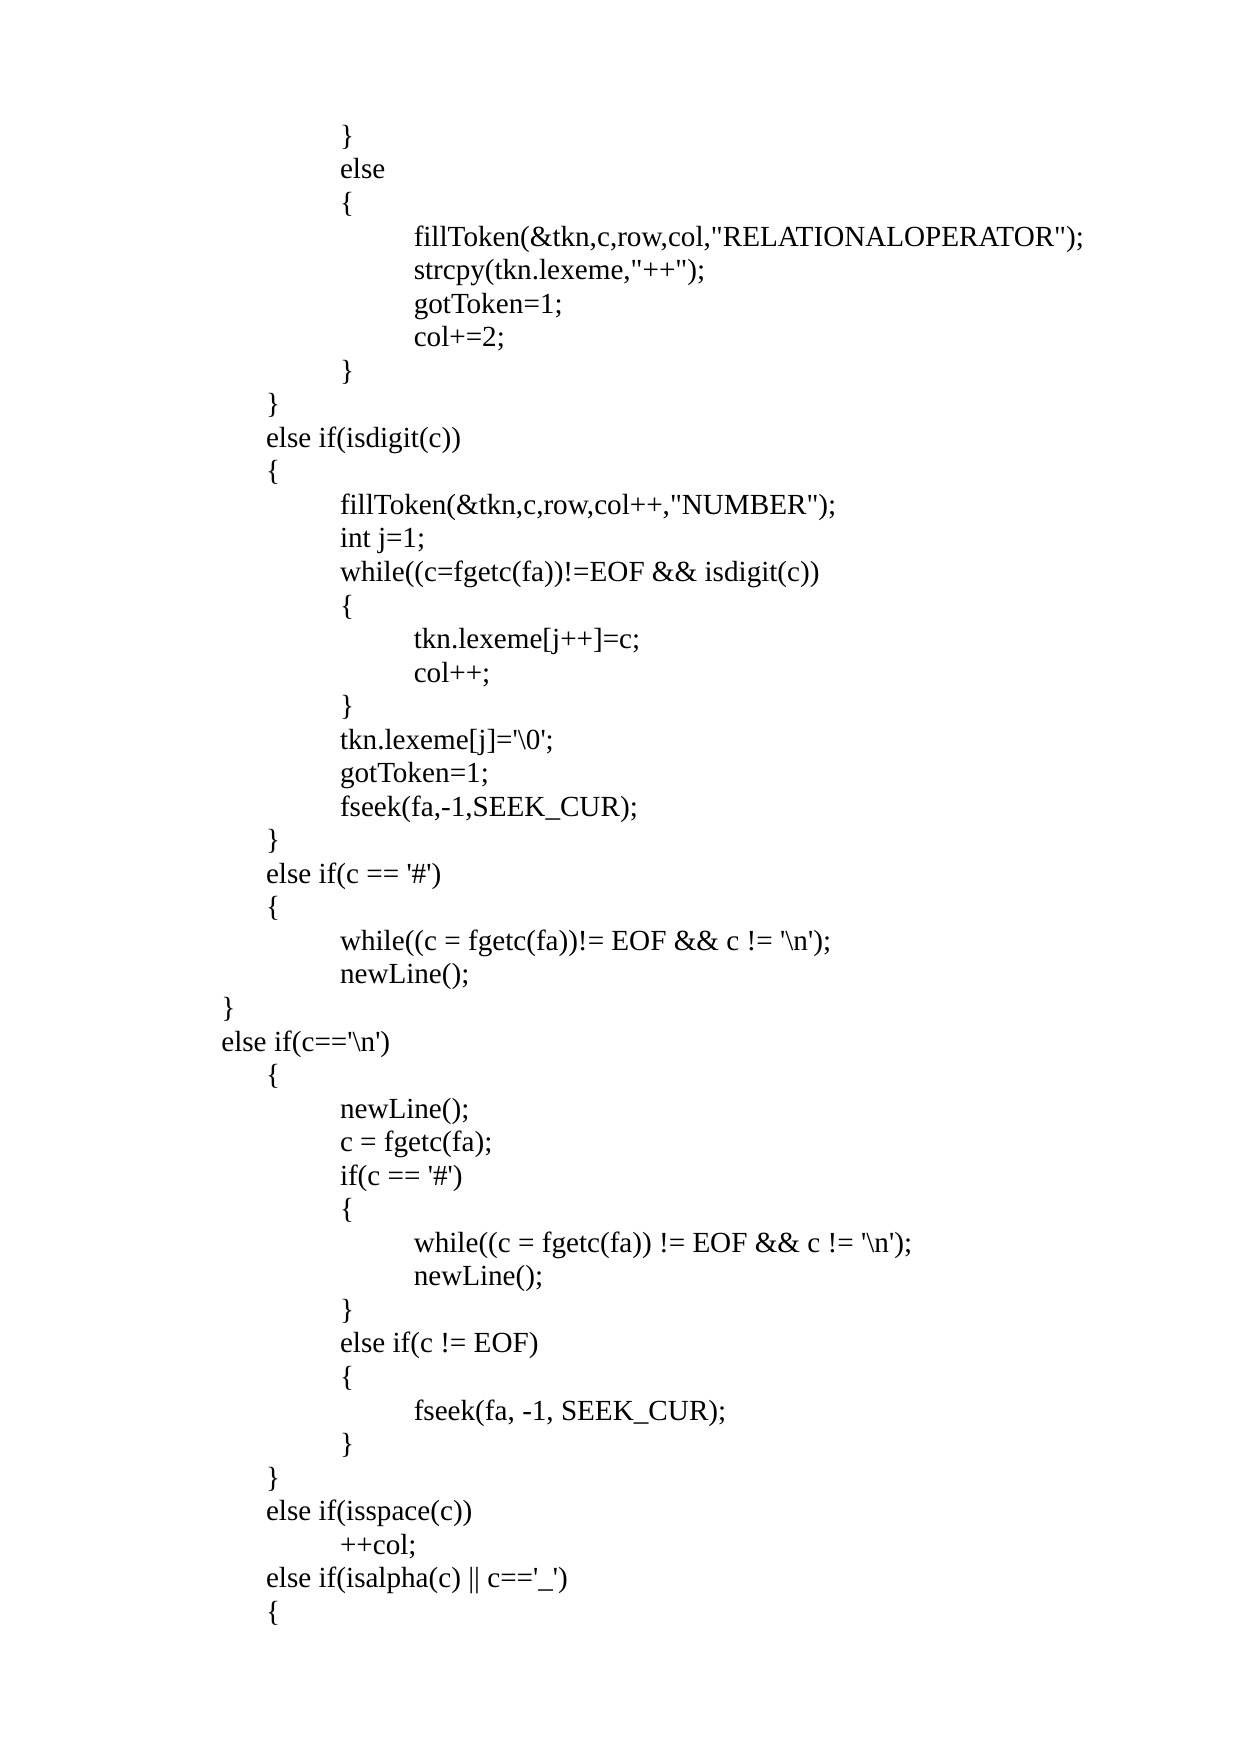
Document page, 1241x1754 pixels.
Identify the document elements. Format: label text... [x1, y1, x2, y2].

text newLine(); [118, 1258, 1122, 1292]
text } [118, 386, 1122, 420]
text { [118, 453, 1122, 487]
text ++col; [118, 1527, 1122, 1560]
text else [118, 152, 1122, 185]
text } [118, 1292, 1122, 1326]
text newLine(); [118, 1091, 1122, 1124]
text gotToken=1; [118, 286, 1122, 319]
text col+=2; [118, 319, 1122, 353]
text else if(c == '#') [118, 856, 1122, 889]
text fillToken(&tkn,c,row,col++,"NUMBER"); [118, 487, 1122, 521]
text { [118, 185, 1122, 219]
text fseek(fa,-1,SEEK_CUR); [118, 789, 1122, 822]
text { [118, 889, 1122, 923]
text } [118, 1426, 1122, 1460]
text { [118, 588, 1122, 621]
text tkn.lexeme[j]='\0'; [118, 722, 1122, 755]
text else if(isdigit(c)) [118, 420, 1122, 453]
text newLine(); [118, 957, 1122, 990]
text else if(c != EOF) [118, 1326, 1122, 1359]
text } [118, 990, 1122, 1024]
text while((c=fgetc(fa))!=EOF && isdigit(c)) [118, 554, 1122, 588]
text while((c = fgetc(fa))!= EOF && c != '\n'); [118, 923, 1122, 957]
text fillToken(&tkn,c,row,col,"RELATIONALOPERATOR"); [118, 219, 1122, 252]
text } [118, 688, 1122, 722]
text fseek(fa, -1, SEEK_CUR); [118, 1393, 1122, 1426]
text { [118, 1594, 1122, 1627]
text while((c = fgetc(fa)) != EOF && c != '\n'); [118, 1225, 1122, 1258]
text } [118, 118, 1122, 152]
text c = fgetc(fa); [118, 1124, 1122, 1158]
text { [118, 1359, 1122, 1393]
text else if(isalpha(c) || c=='_') [118, 1560, 1122, 1594]
text gotToken=1; [118, 755, 1122, 789]
text strcpy(tkn.lexeme,"++"); [118, 252, 1122, 286]
text } [118, 353, 1122, 386]
text { [118, 1057, 1122, 1091]
text { [118, 1191, 1122, 1225]
text tkn.lexeme[j++]=c; [118, 621, 1122, 655]
text if(c == '#') [118, 1158, 1122, 1191]
text } [118, 1460, 1122, 1493]
text else if(c=='\n') [118, 1024, 1122, 1057]
text } [118, 822, 1122, 856]
text int j=1; [118, 521, 1122, 554]
text col++; [118, 655, 1122, 688]
text else if(isspace(c)) [118, 1493, 1122, 1527]
